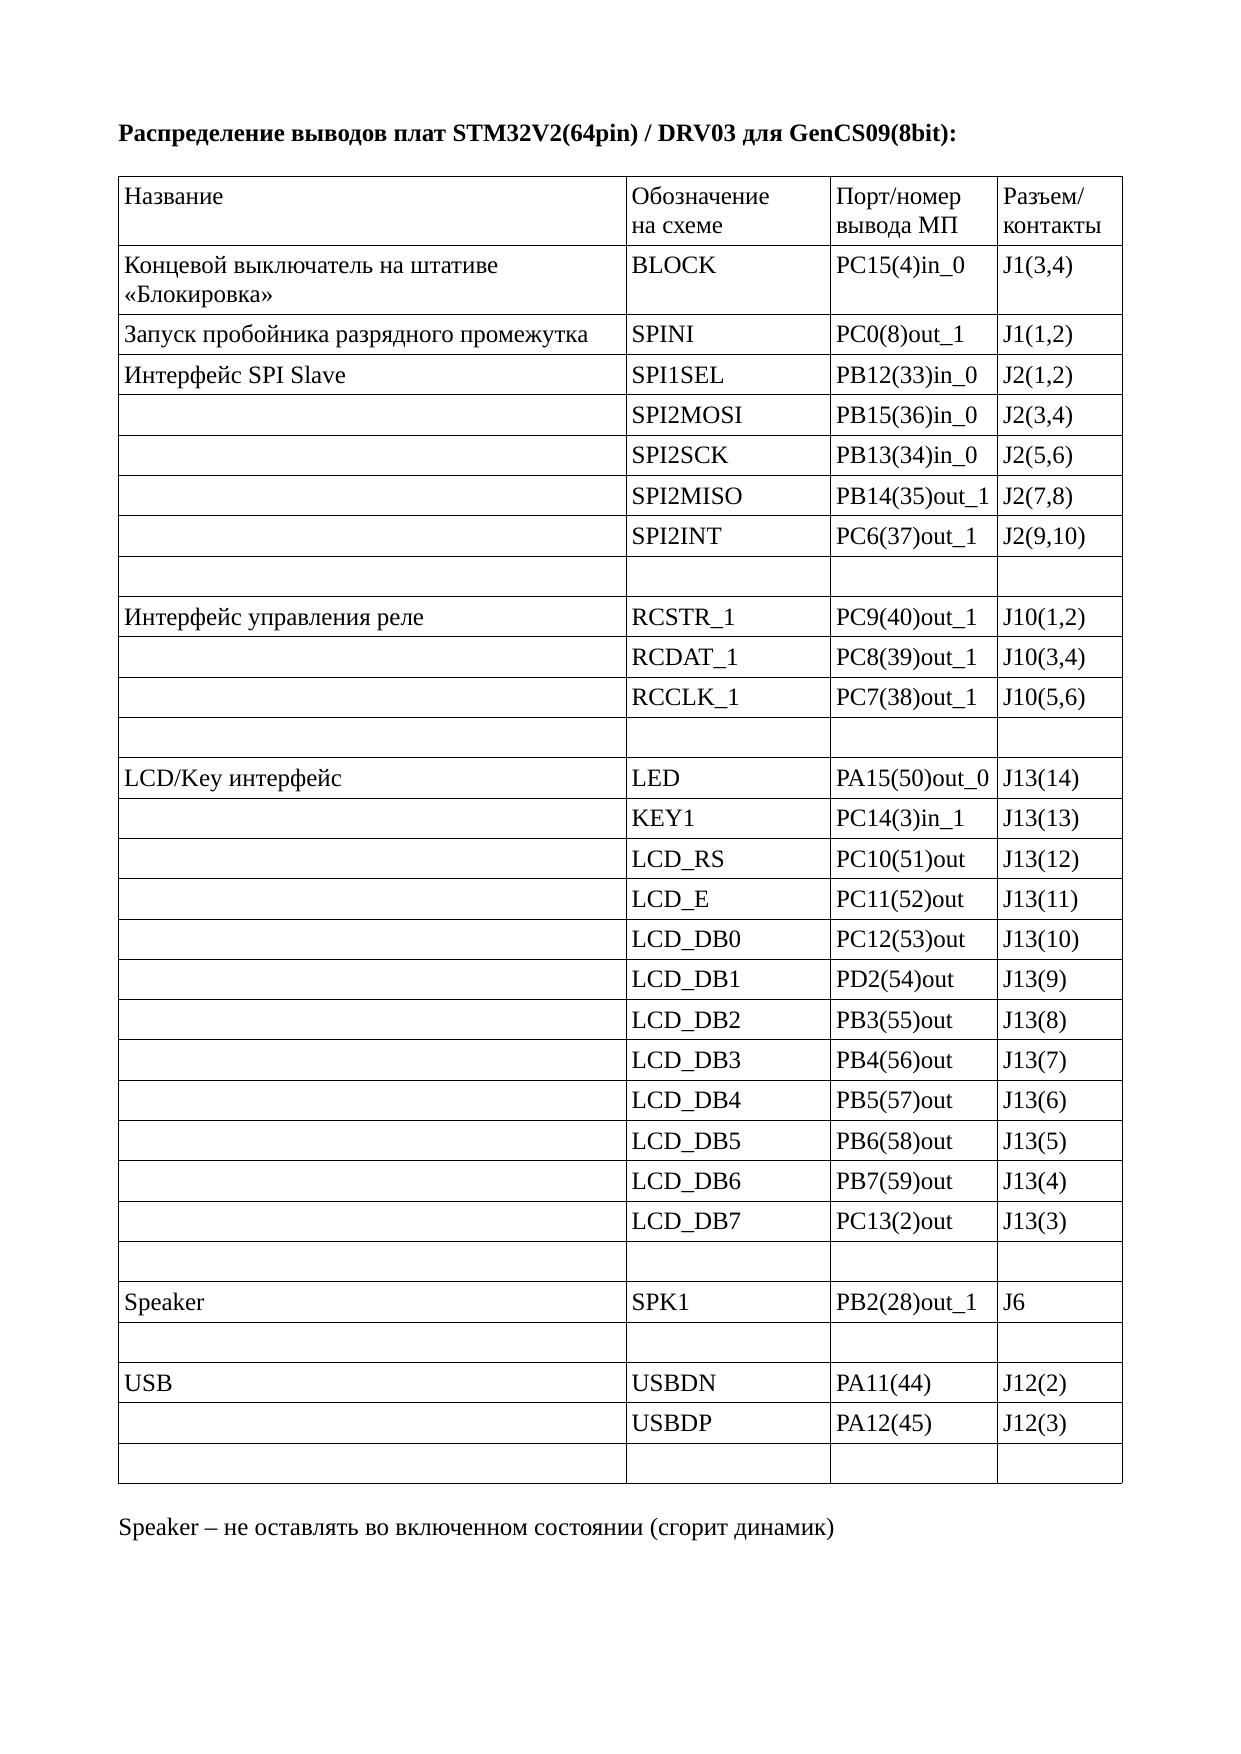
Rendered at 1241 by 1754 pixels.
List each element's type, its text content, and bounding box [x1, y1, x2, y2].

table_cell J13(9) [998, 960, 1122, 999]
table_cell [119, 516, 626, 556]
table_cell LCD_RS [627, 839, 830, 878]
table_cell J13(10) [998, 920, 1122, 959]
table_cell J1(1,2) [998, 315, 1122, 354]
table_cell [998, 1444, 1122, 1483]
table_cell J13(11) [998, 879, 1122, 918]
table_cell J2(1,2) [998, 355, 1122, 394]
table_cell [119, 920, 626, 959]
table_cell [119, 678, 626, 717]
table_cell J2(5,6) [998, 436, 1122, 475]
table_cell [119, 960, 626, 999]
table_cell J12(3) [998, 1403, 1122, 1442]
table_cell [998, 1242, 1122, 1281]
table_cell [119, 1161, 626, 1201]
table_cell Интерфейс SPI Slave [119, 355, 626, 394]
table_cell J12(2) [998, 1363, 1122, 1402]
table_cell J10(1,2) [998, 597, 1122, 636]
table_cell PC12(53)out [831, 920, 997, 959]
table_cell [119, 436, 626, 475]
table_cell PC10(51)out [831, 839, 997, 878]
table_cell RCSTR_1 [627, 597, 830, 636]
table_cell [119, 476, 626, 515]
table_cell [119, 637, 626, 677]
table_cell [627, 1323, 830, 1362]
table_cell J10(5,6) [998, 678, 1122, 717]
table_cell [998, 718, 1122, 757]
table_cell SPI2SCK [627, 436, 830, 475]
table_cell [119, 1040, 626, 1080]
table_cell J2(7,8) [998, 476, 1122, 515]
table_cell PC9(40)out_1 [831, 597, 997, 636]
table_header Порт/номер вывода МП [831, 177, 997, 245]
table_cell PD2(54)out [831, 960, 997, 999]
table_cell [627, 1242, 830, 1281]
table_cell LCD_DB2 [627, 1000, 830, 1039]
table_cell RCDAT_1 [627, 637, 830, 677]
table_cell PC11(52)out [831, 879, 997, 918]
table_cell SPINI [627, 315, 830, 354]
table_cell [119, 839, 626, 878]
table_cell [119, 1242, 626, 1281]
table_cell J13(8) [998, 1000, 1122, 1039]
table_cell KEY1 [627, 799, 830, 838]
table_cell J13(13) [998, 799, 1122, 838]
table_cell [627, 718, 830, 757]
table_cell SPI2INT [627, 516, 830, 556]
table_cell LED [627, 758, 830, 797]
table_cell PC13(2)out [831, 1202, 997, 1241]
table_cell PB3(55)out [831, 1000, 997, 1039]
table_cell J13(7) [998, 1040, 1122, 1080]
table_cell USB [119, 1363, 626, 1402]
table_cell USBDP [627, 1403, 830, 1442]
table_cell [998, 1323, 1122, 1362]
table_cell SPI2MISO [627, 476, 830, 515]
table_cell SPK1 [627, 1282, 830, 1322]
table_cell PC15(4)in_0 [831, 246, 997, 314]
text Распределение выводов плат STM32V2(64pin) / DRV03 для GenCS09(8bit): [118, 118, 1122, 147]
table_cell Запуск пробойника разрядного промежутка [119, 315, 626, 354]
table_cell [998, 557, 1122, 596]
table_cell PB7(59)out [831, 1161, 997, 1201]
table_cell J2(9,10) [998, 516, 1122, 556]
table_cell J13(14) [998, 758, 1122, 797]
table_cell [119, 1444, 626, 1483]
table_cell [119, 1000, 626, 1039]
table_cell [119, 557, 626, 596]
table_cell [831, 718, 997, 757]
table_cell PB5(57)out [831, 1081, 997, 1120]
table_cell PB2(28)out_1 [831, 1282, 997, 1322]
table_cell PC7(38)out_1 [831, 678, 997, 717]
table_cell PC8(39)out_1 [831, 637, 997, 677]
table_cell J13(3) [998, 1202, 1122, 1241]
table_cell SPI2MOSI [627, 395, 830, 435]
table_cell [831, 1444, 997, 1483]
table_cell Speaker [119, 1282, 626, 1322]
table_cell PC6(37)out_1 [831, 516, 997, 556]
table_cell [119, 799, 626, 838]
table_cell PB6(58)out [831, 1121, 997, 1160]
text Speaker – не оставлять во включенном состоянии (сгорит динамик) [118, 1512, 1122, 1540]
table_cell Интерфейс управления реле [119, 597, 626, 636]
table_cell [831, 557, 997, 596]
table_cell BLOCK [627, 246, 830, 314]
table_cell [119, 395, 626, 435]
table_cell [119, 1121, 626, 1160]
table_cell LCD_DB0 [627, 920, 830, 959]
table_cell LCD_DB5 [627, 1121, 830, 1160]
table_cell LCD_E [627, 879, 830, 918]
table_cell J10(3,4) [998, 637, 1122, 677]
table_header Обозначение на схеме [627, 177, 830, 245]
table_cell [627, 557, 830, 596]
table_cell PB4(56)out [831, 1040, 997, 1080]
table_cell PA15(50)out_0 [831, 758, 997, 797]
table_cell PB15(36)in_0 [831, 395, 997, 435]
table_cell PB13(34)in_0 [831, 436, 997, 475]
table_cell J1(3,4) [998, 246, 1122, 314]
table_cell PC0(8)out_1 [831, 315, 997, 354]
table_header Разъем/ контакты [998, 177, 1122, 245]
table_header Название [119, 177, 626, 245]
table_cell LCD_DB4 [627, 1081, 830, 1120]
table_cell [119, 1403, 626, 1442]
table_cell PA12(45) [831, 1403, 997, 1442]
table_cell LCD_DB6 [627, 1161, 830, 1201]
table_cell PC14(3)in_1 [831, 799, 997, 838]
table_cell J13(5) [998, 1121, 1122, 1160]
table_cell RCCLK_1 [627, 678, 830, 717]
table_cell [627, 1444, 830, 1483]
table_cell Концевой выключатель на штативе «Блокировка» [119, 246, 626, 314]
table_cell J13(12) [998, 839, 1122, 878]
table_cell J13(4) [998, 1161, 1122, 1201]
table_cell PB14(35)out_1 [831, 476, 997, 515]
table_cell PA11(44) [831, 1363, 997, 1402]
table_cell J6 [998, 1282, 1122, 1322]
table_cell SPI1SEL [627, 355, 830, 394]
table_cell [119, 1202, 626, 1241]
table_cell [119, 1323, 626, 1362]
table_cell [119, 718, 626, 757]
table_cell PB12(33)in_0 [831, 355, 997, 394]
table_cell USBDN [627, 1363, 830, 1402]
table_cell [119, 879, 626, 918]
table_cell [831, 1323, 997, 1362]
table_cell LCD/Key интерфейс [119, 758, 626, 797]
table_cell [119, 1081, 626, 1120]
table_cell [831, 1242, 997, 1281]
table_cell LCD_DB1 [627, 960, 830, 999]
table_cell J13(6) [998, 1081, 1122, 1120]
table_cell J2(3,4) [998, 395, 1122, 435]
table_cell LCD_DB7 [627, 1202, 830, 1241]
table_cell LCD_DB3 [627, 1040, 830, 1080]
